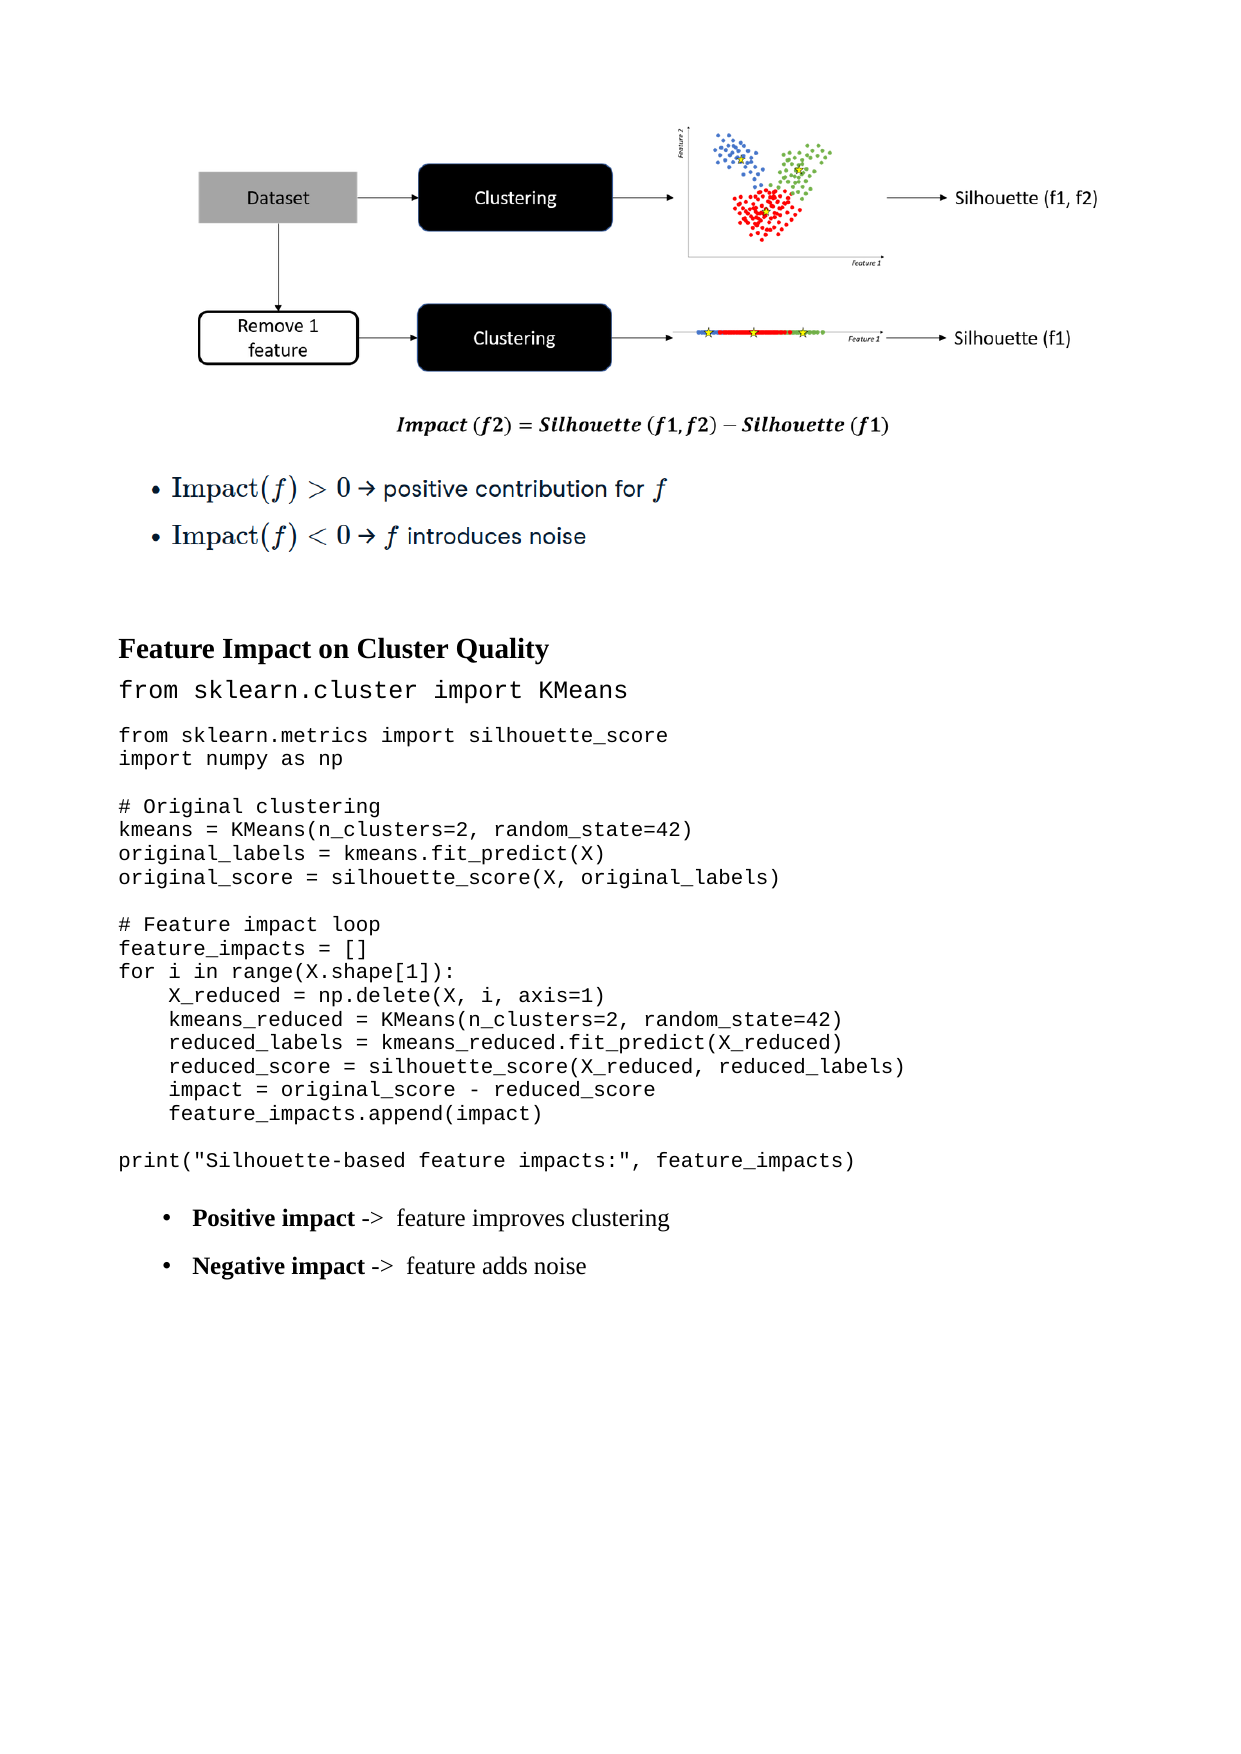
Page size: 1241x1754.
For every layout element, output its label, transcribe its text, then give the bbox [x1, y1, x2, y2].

text kmeans = KMeans(n_clusters=2, random_state=42) [118, 819, 1122, 843]
text kmeans_reduced = KMeans(n_clusters=2, random_state=42) [118, 1008, 1122, 1032]
text import numpy as np [118, 748, 1122, 772]
text from sklearn.cluster import KMeans [118, 678, 1122, 706]
picture [140, 118, 1100, 566]
text print("Silhouette-based feature impacts:", feature_impacts) [118, 1150, 1122, 1174]
list Negative impact -> feature adds noise [162, 1251, 1122, 1280]
text for i in range(X.shape[1]): [118, 961, 1122, 985]
text feature_impacts.append(impact) [118, 1103, 1122, 1127]
text from sklearn.metrics import silhouette_score [118, 725, 1122, 748]
text original_labels = kmeans.fit_predict(X) [118, 843, 1122, 867]
text # Original clustering [118, 796, 1122, 819]
text original_score = silhouette_score(X, original_labels) [118, 867, 1122, 890]
text reduced_score = silhouette_score(X_reduced, reduced_labels) [118, 1056, 1122, 1079]
text reduced_labels = kmeans_reduced.fit_predict(X_reduced) [118, 1032, 1122, 1056]
list Positive impact -> feature improves clustering [162, 1203, 1122, 1232]
subtitle Feature Impact on Cluster Quality [118, 632, 1122, 665]
text X_reduced = np.delete(X, i, axis=1) [118, 985, 1122, 1008]
text feature_impacts = [] [118, 938, 1122, 961]
text # Feature impact loop [118, 914, 1122, 938]
text impact = original_score - reduced_score [118, 1079, 1122, 1103]
